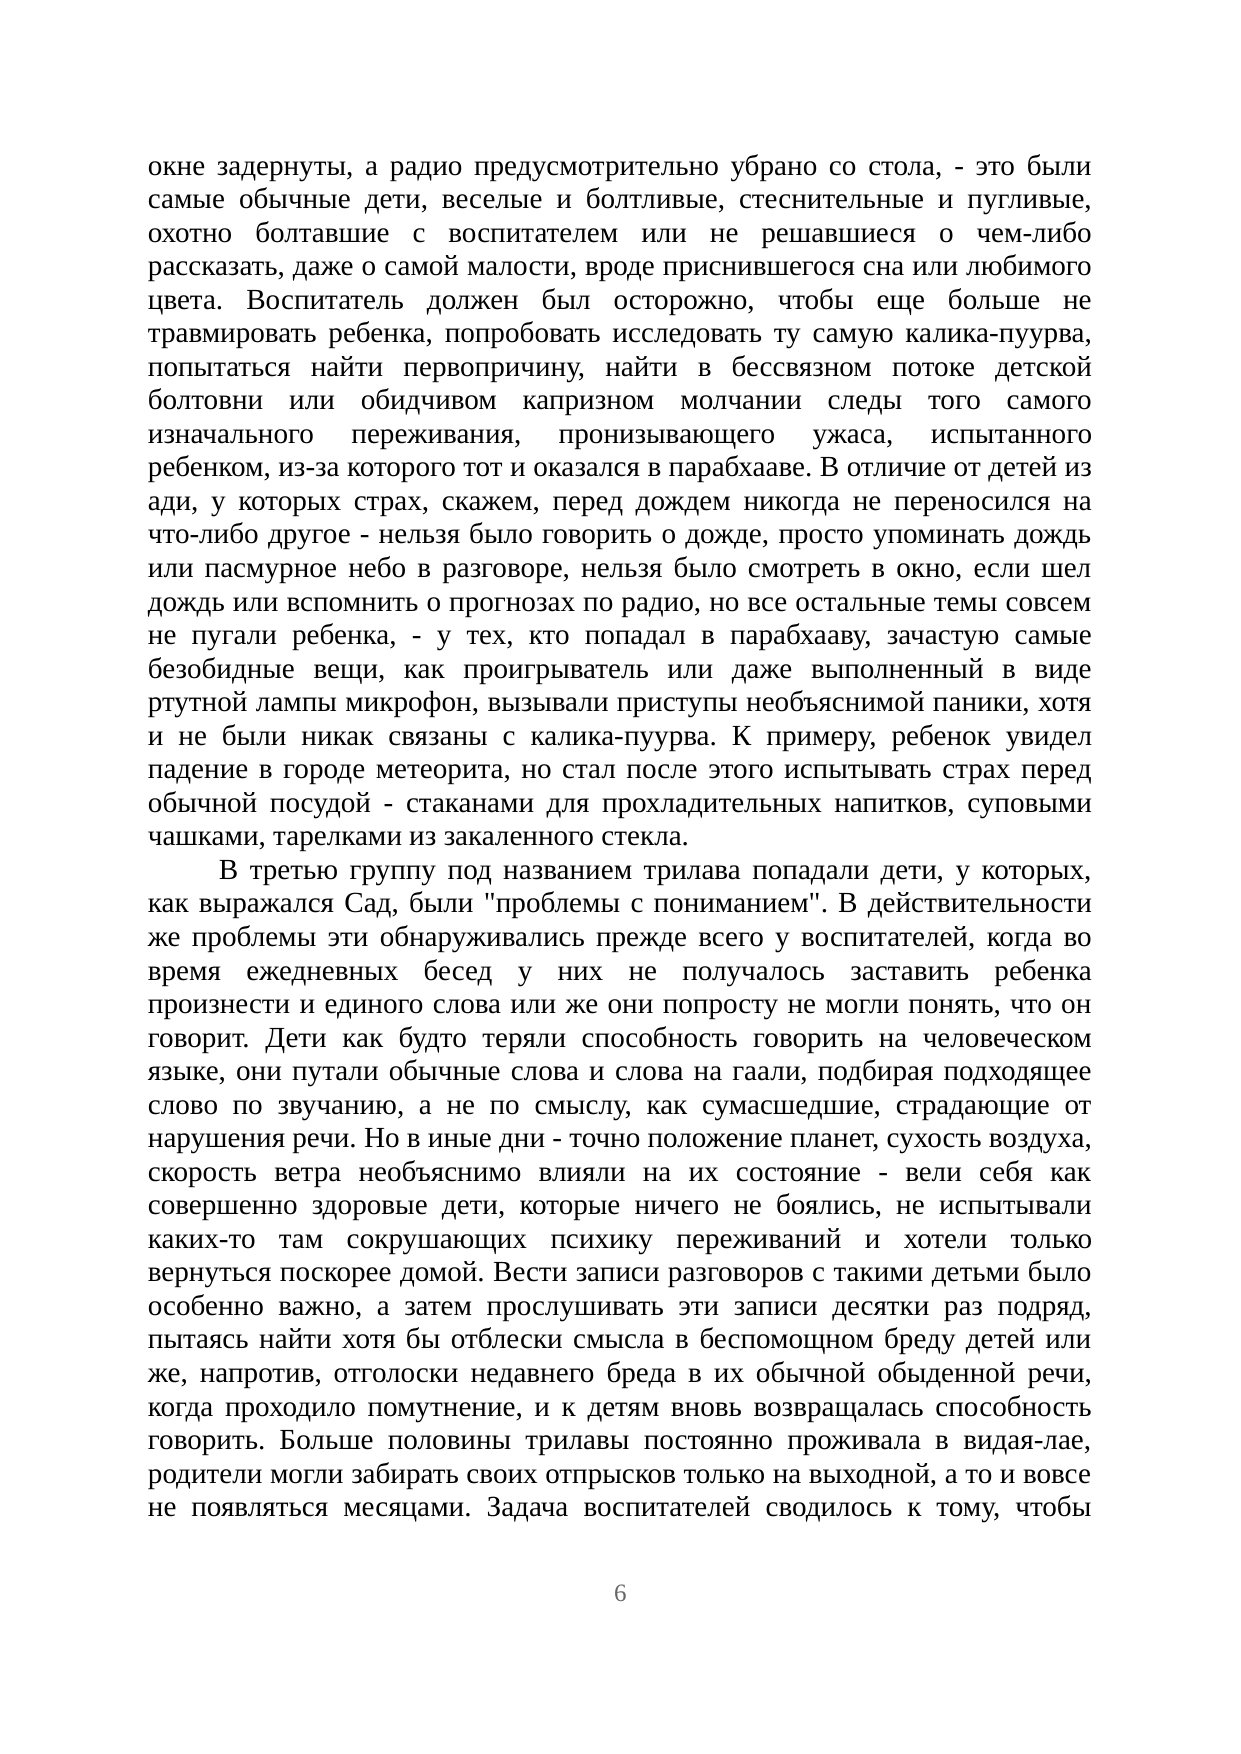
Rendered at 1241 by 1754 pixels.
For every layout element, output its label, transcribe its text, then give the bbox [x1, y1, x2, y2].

text В третью группу под названием трилава попадали дети, у которых, как выражался Сад, были "проблемы с пониманием". В действительности же проблемы эти обнаруживались прежде всего у воспитателей, когда во время ежедневных бесед у них не получалось заставить ребенка произнести и единого слова или же они попросту не могли понять, что он говорит. Дети как будто теряли способность говорить на человеческом языке, они путали обычные слова и слова на гаали, подбирая подходящее слово по звучанию, а не по смыслу, как сумасшедшие, страдающие от нарушения речи. Но в иные дни - точно положение планет, сухость воздуха, скорость ветра необъяснимо влияли на их состояние - вели себя как совершенно здоровые дети, которые ничего не боялись, не испытывали каких-то там сокрушающих психику переживаний и хотели только вернуться поскорее домой. Вести записи разговоров с такими детьми было особенно важно, а затем прослушивать эти записи десятки раз подряд, пытаясь найти хотя бы отблески смысла в беспомощном бреду детей или же, напротив, отголоски недавнего бреда в их обычной обыденной речи, когда проходило помутнение, и к детям вновь возвращалась способность говорить. Больше половины трилавы постоянно проживала в видая-лае, родители могли забирать своих отпрысков только на выходной, а то и вовсе не появляться месяцами. Задача воспитателей сводилось к тому, чтобы [148, 852, 1093, 1523]
text окне задернуты, а радио предусмотрительно убрано со стола, - это были самые обычные дети, веселые и болтливые, стеснительные и пугливые, охотно болтавшие с воспитателем или не решавшиеся о чем-либо рассказать, даже о самой малости, вроде приснившегося сна или любимого цвета. Воспитатель должен был осторожно, чтобы еще больше не травмировать ребенка, попробовать исследовать ту самую калика-пуурва, попытаться найти первопричину, найти в бессвязном потоке детской болтовни или обидчивом капризном молчании следы того самого изначального переживания, пронизывающего ужаса, испытанного ребенком, из-за которого тот и оказался в парабхааве. В отличие от детей из ади, у которых страх, скажем, перед дождем никогда не переносился на что-либо другое - нельзя было говорить о дожде, просто упоминать дождь или пасмурное небо в разговоре, нельзя было смотреть в окно, если шел дождь или вспомнить о прогнозах по радио, но все остальные темы совсем не пугали ребенка, - у тех, кто попадал в парабхааву, зачастую самые безобидные вещи, как проигрыватель или даже выполненный в виде ртутной лампы микрофон, вызывали приступы необъяснимой паники, хотя и не были никак связаны с калика-пуурва. К примеру, ребенок увидел падение в городе метеорита, но стал после этого испытывать страх перед обычной посудой - стаканами для прохладительных напитков, суповыми чашками, тарелками из закаленного стекла. [148, 148, 1093, 852]
